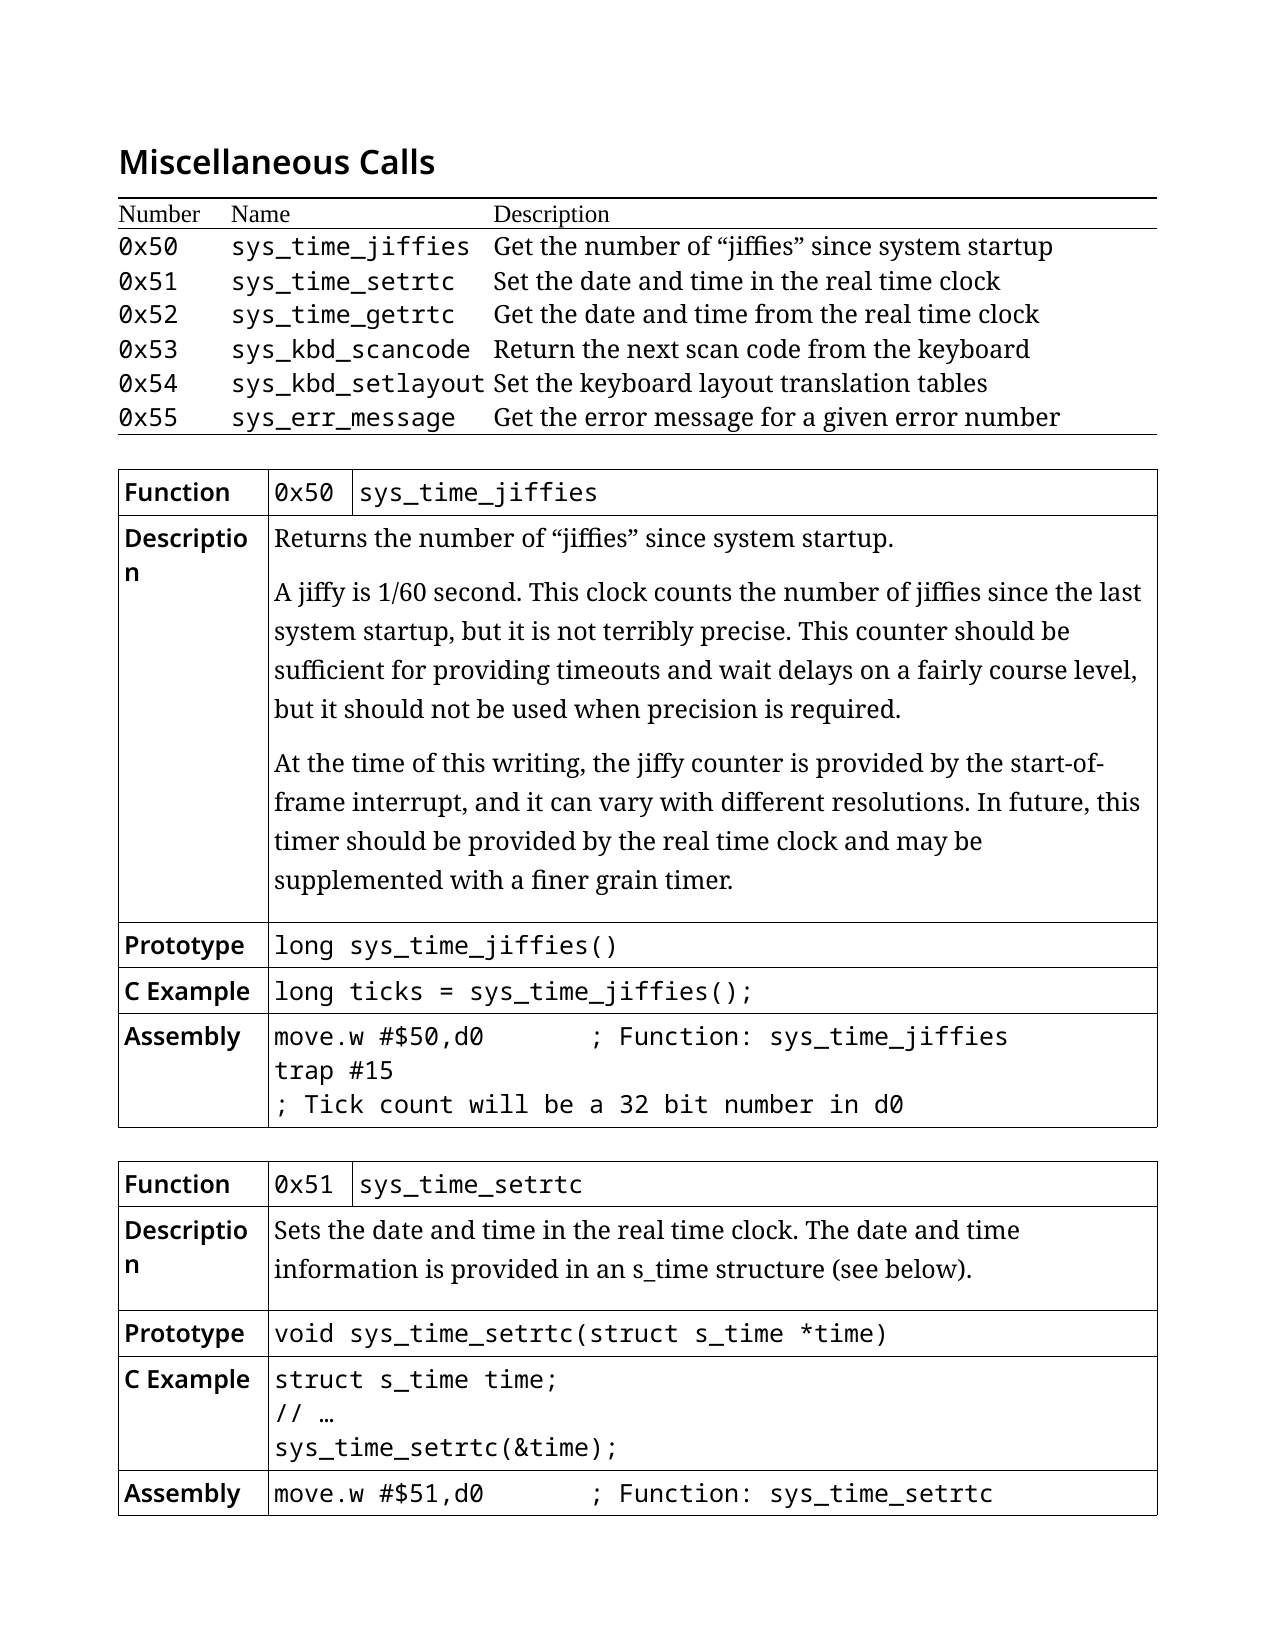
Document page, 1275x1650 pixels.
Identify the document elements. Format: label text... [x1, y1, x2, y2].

table_cell sys_time_jiffies [231, 229, 493, 263]
table_cell Prototype [119, 923, 268, 967]
table_header Name [231, 199, 493, 227]
table_header 0x51 [269, 1162, 352, 1206]
table_cell sys_time_getrtc [231, 297, 493, 331]
table_cell Assembly [119, 1014, 268, 1127]
table_cell 0x52 [118, 297, 231, 331]
table_cell C Example [119, 1357, 268, 1469]
table_cell move.w #$50,d0 ; Function: sys_time_jiffies trap #15 ; Tick count will be a 32 bit number in d0 [269, 1014, 1157, 1127]
table_cell void sys_time_setrtc(struct s_time *time) [269, 1311, 1157, 1356]
subtitle Miscellaneous Calls [118, 139, 1157, 185]
table_cell move.w #$51,d0 ; Function: sys_time_setrtc [269, 1471, 1157, 1515]
table_cell Assembly [119, 1471, 268, 1515]
table_cell 0x54 [118, 365, 231, 399]
table_cell 0x55 [118, 399, 231, 433]
table_cell Get the date and time from the real time clock [493, 297, 1157, 331]
table_header 0x50 [269, 470, 352, 515]
table_cell Set the keyboard layout translation tables [493, 365, 1157, 399]
table_cell sys_time_setrtc [231, 263, 493, 297]
table_cell long ticks = sys_time_jiffies(); [269, 968, 1157, 1013]
table_header sys_time_jiffies [353, 470, 1157, 515]
table_cell struct s_time time; // … sys_time_setrtc(&time); [269, 1357, 1157, 1469]
table_cell 0x50 [118, 229, 231, 263]
table_cell Get the number of “jiffies” since system startup [493, 229, 1157, 263]
table_cell Set the date and time in the real time clock [493, 263, 1157, 297]
table_header Description [493, 199, 1157, 227]
table_cell long sys_time_jiffies() [269, 923, 1157, 967]
table_cell Return the next scan code from the keyboard [493, 331, 1157, 365]
table_cell 0x51 [118, 263, 231, 297]
table_cell sys_kbd_setlayout [231, 365, 493, 399]
table_cell Returns the number of “jiffies” since system startup. A jiffy is 1/60 second. This clock counts the number of jiffies since the last system startup, but it is not terribly precise. This counter should be sufficient for providing timeouts and wait delays on a fairly course level, but it should not be used when precision is required. At the time of this writing, the jiffy counter is provided by the start-of-frame interrupt, and it can vary with different resolutions. In future, this timer should be provided by the real time clock and may be supplemented with a finer grain timer. [269, 516, 1157, 922]
table_cell C Example [119, 968, 268, 1013]
table_header Function [119, 1162, 268, 1206]
table_header Function [119, 470, 268, 515]
table_cell Get the error message for a given error number [493, 399, 1157, 433]
table_cell 0x53 [118, 331, 231, 365]
table_cell Prototype [119, 1311, 268, 1356]
table_cell Description [119, 516, 268, 922]
table_cell sys_kbd_scancode [231, 331, 493, 365]
table_header Number [118, 199, 231, 227]
table_header sys_time_setrtc [353, 1162, 1157, 1206]
table_cell Description [119, 1207, 268, 1310]
table_cell sys_err_message [231, 399, 493, 433]
table_cell Sets the date and time in the real time clock. The date and time information is provided in an s_time structure (see below). [269, 1207, 1157, 1310]
